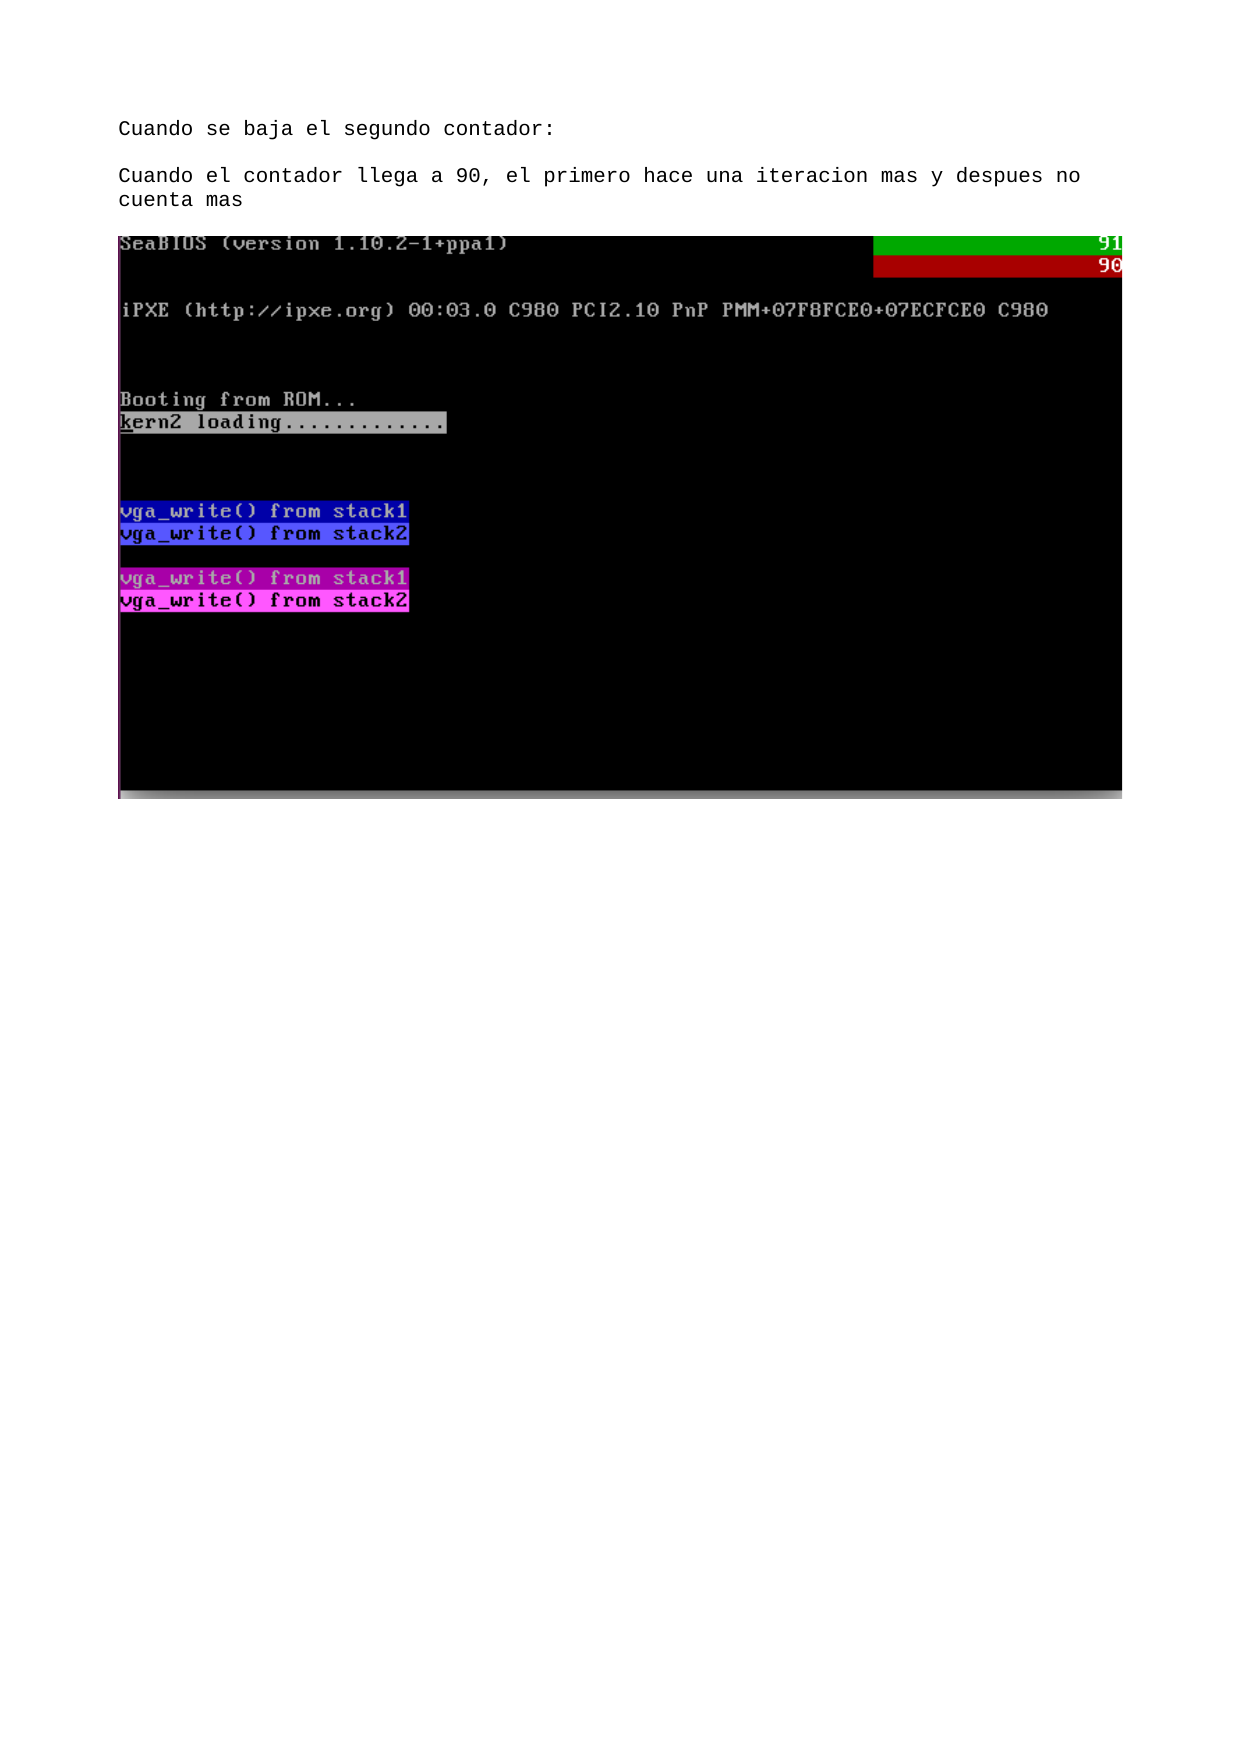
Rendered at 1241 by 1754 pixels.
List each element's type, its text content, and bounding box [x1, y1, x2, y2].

text Cuando se baja el segundo contador: [118, 118, 1122, 142]
text Cuando el contador llega a 90, el primero hace una iteracion mas y despues no cuenta mas [118, 165, 1122, 213]
picture [118, 236, 1123, 799]
